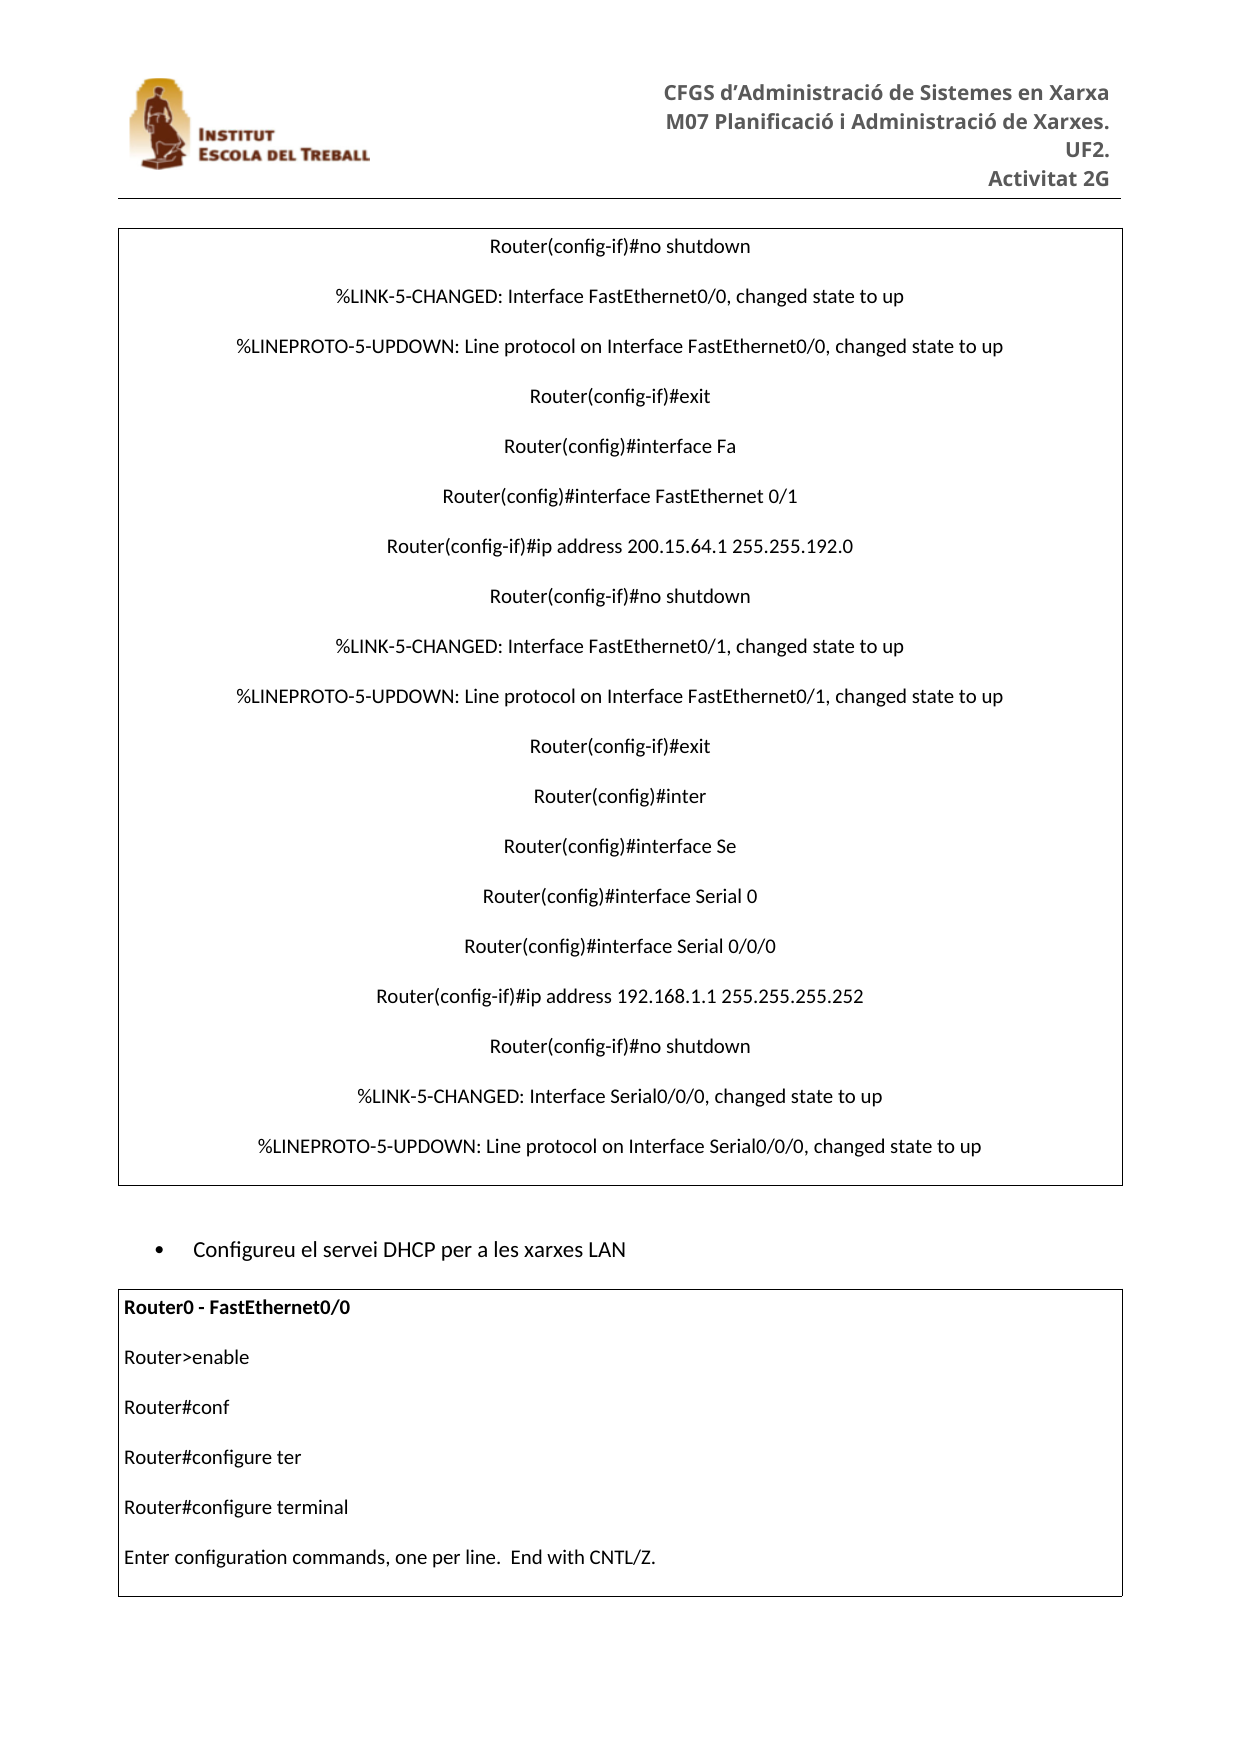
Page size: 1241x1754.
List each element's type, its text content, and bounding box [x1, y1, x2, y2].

table_cell Router(config-if)#no shutdown %LINK-5-CHANGED: Interface FastEthernet0/0, changed state to up %LINEPROTO-5-UPDOWN: Line protocol on Interface FastEthernet0/0, changed state to up Router(config-if)#exit Router(config)#interface Fa Router(config)#interface FastEthernet 0/1 Router(config-if)#ip address 200.15.64.1 255.255.192.0 Router(config-if)#no shutdown %LINK-5-CHANGED: Interface FastEthernet0/1, changed state to up %LINEPROTO-5-UPDOWN: Line protocol on Interface FastEthernet0/1, changed state to up Router(config-if)#exit Router(config)#inter Router(config)#interface Se Router(config)#interface Serial 0 Router(config)#interface Serial 0/0/0 Router(config-if)#ip address 192.168.1.1 255.255.255.252 Router(config-if)#no shutdown %LINK-5-CHANGED: Interface Serial0/0/0, changed state to up %LINEPROTO-5-UPDOWN: Line protocol on Interface Serial0/0/0, changed state to up [119, 229, 1122, 1185]
table_header Router0 - FastEthernet0/0 Router>enable Router#conf Router#configure ter Router#configure terminal Enter configuration commands, one per line. End with CNTL/Z. [119, 1290, 1122, 1596]
list Configureu el servei DHCP per a les xarxes LAN [156, 1235, 1122, 1263]
picture [129, 78, 370, 170]
